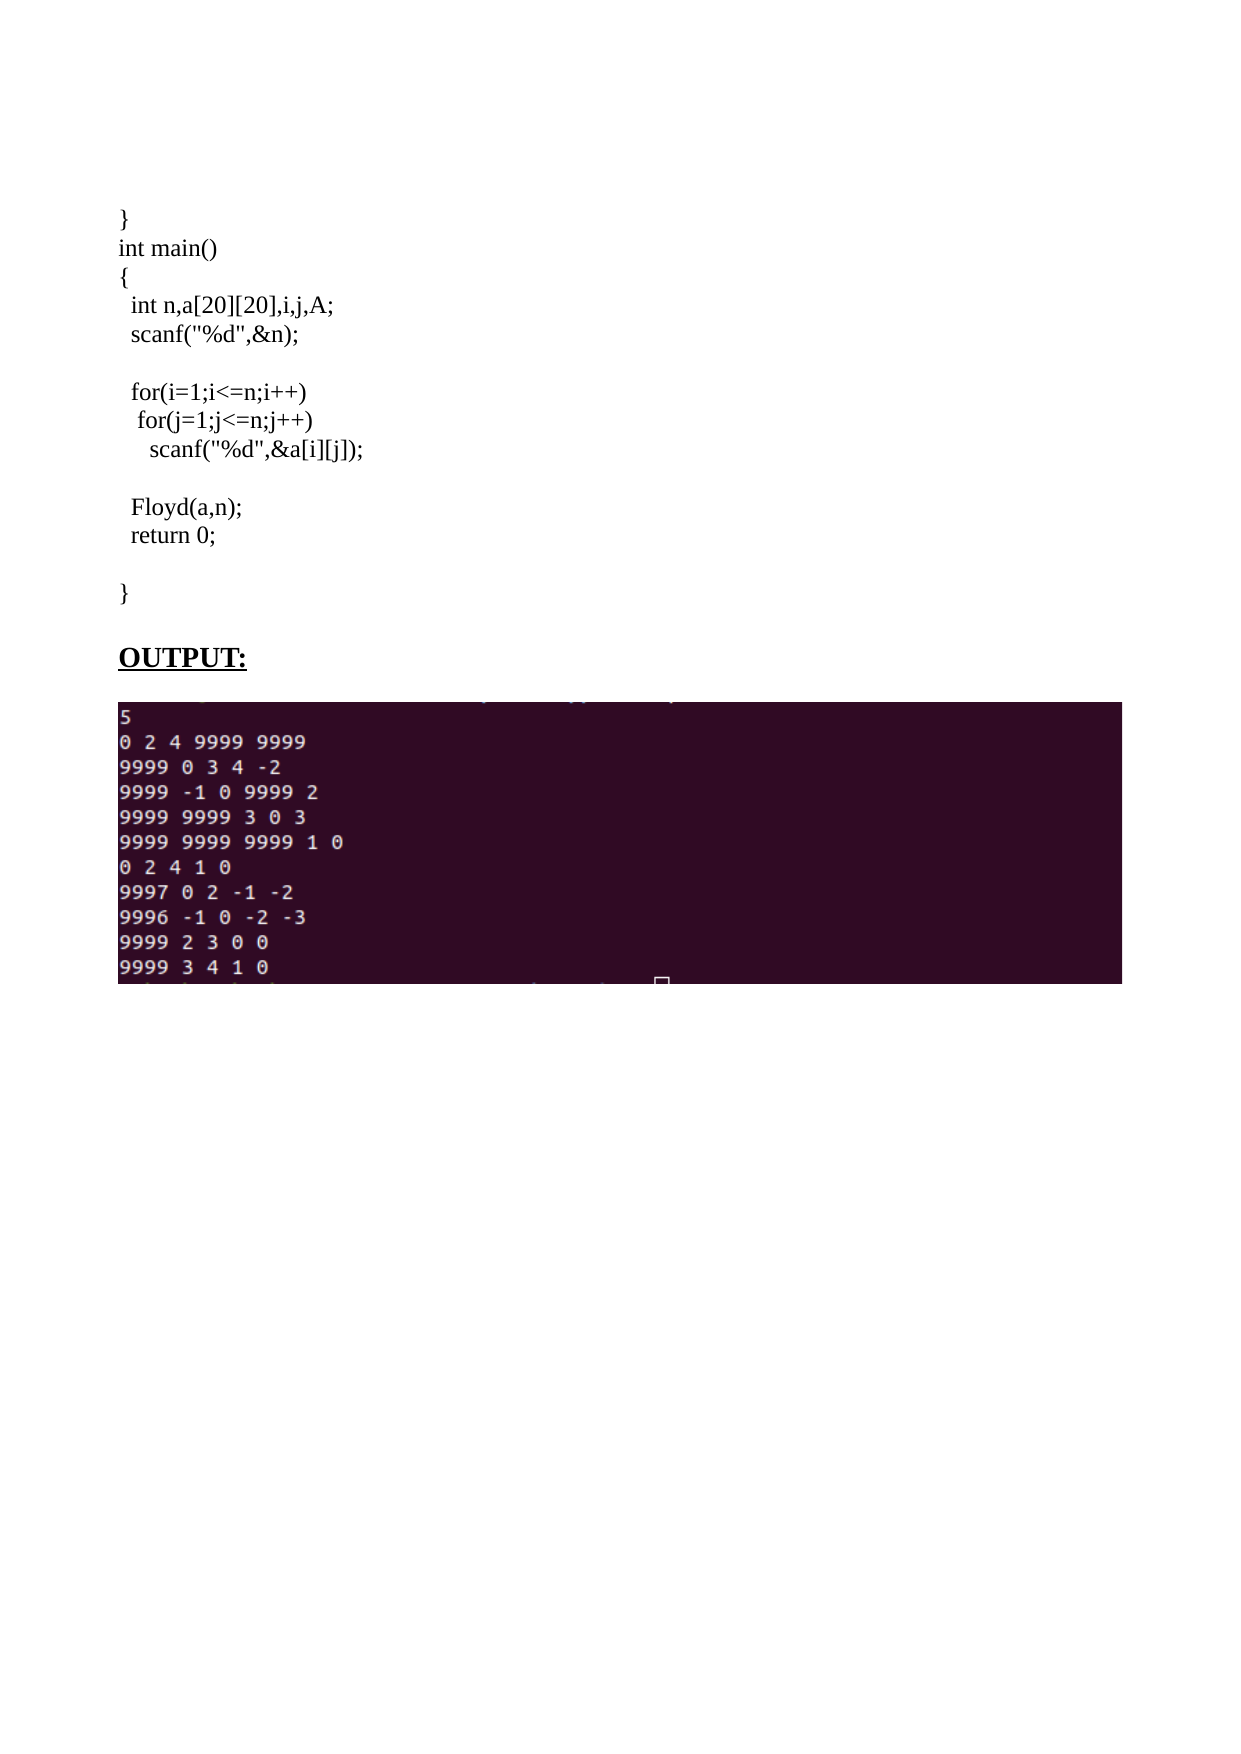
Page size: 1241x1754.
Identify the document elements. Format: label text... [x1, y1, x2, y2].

text for(j=1;j<=n;j++) [118, 406, 1122, 434]
text int main() [118, 233, 1122, 262]
text Floyd(a,n); [118, 492, 1122, 521]
text int n,a[20][20],i,j,A; [118, 291, 1122, 319]
text } [118, 204, 1122, 233]
text } [118, 578, 1122, 607]
text { [118, 262, 1122, 291]
text OUTPUT: [118, 640, 1122, 674]
picture [118, 702, 1123, 984]
text scanf("%d",&a[i][j]); [118, 434, 1122, 463]
text return 0; [118, 521, 1122, 549]
text scanf("%d",&n); [118, 319, 1122, 348]
text for(i=1;i<=n;i++) [118, 377, 1122, 406]
